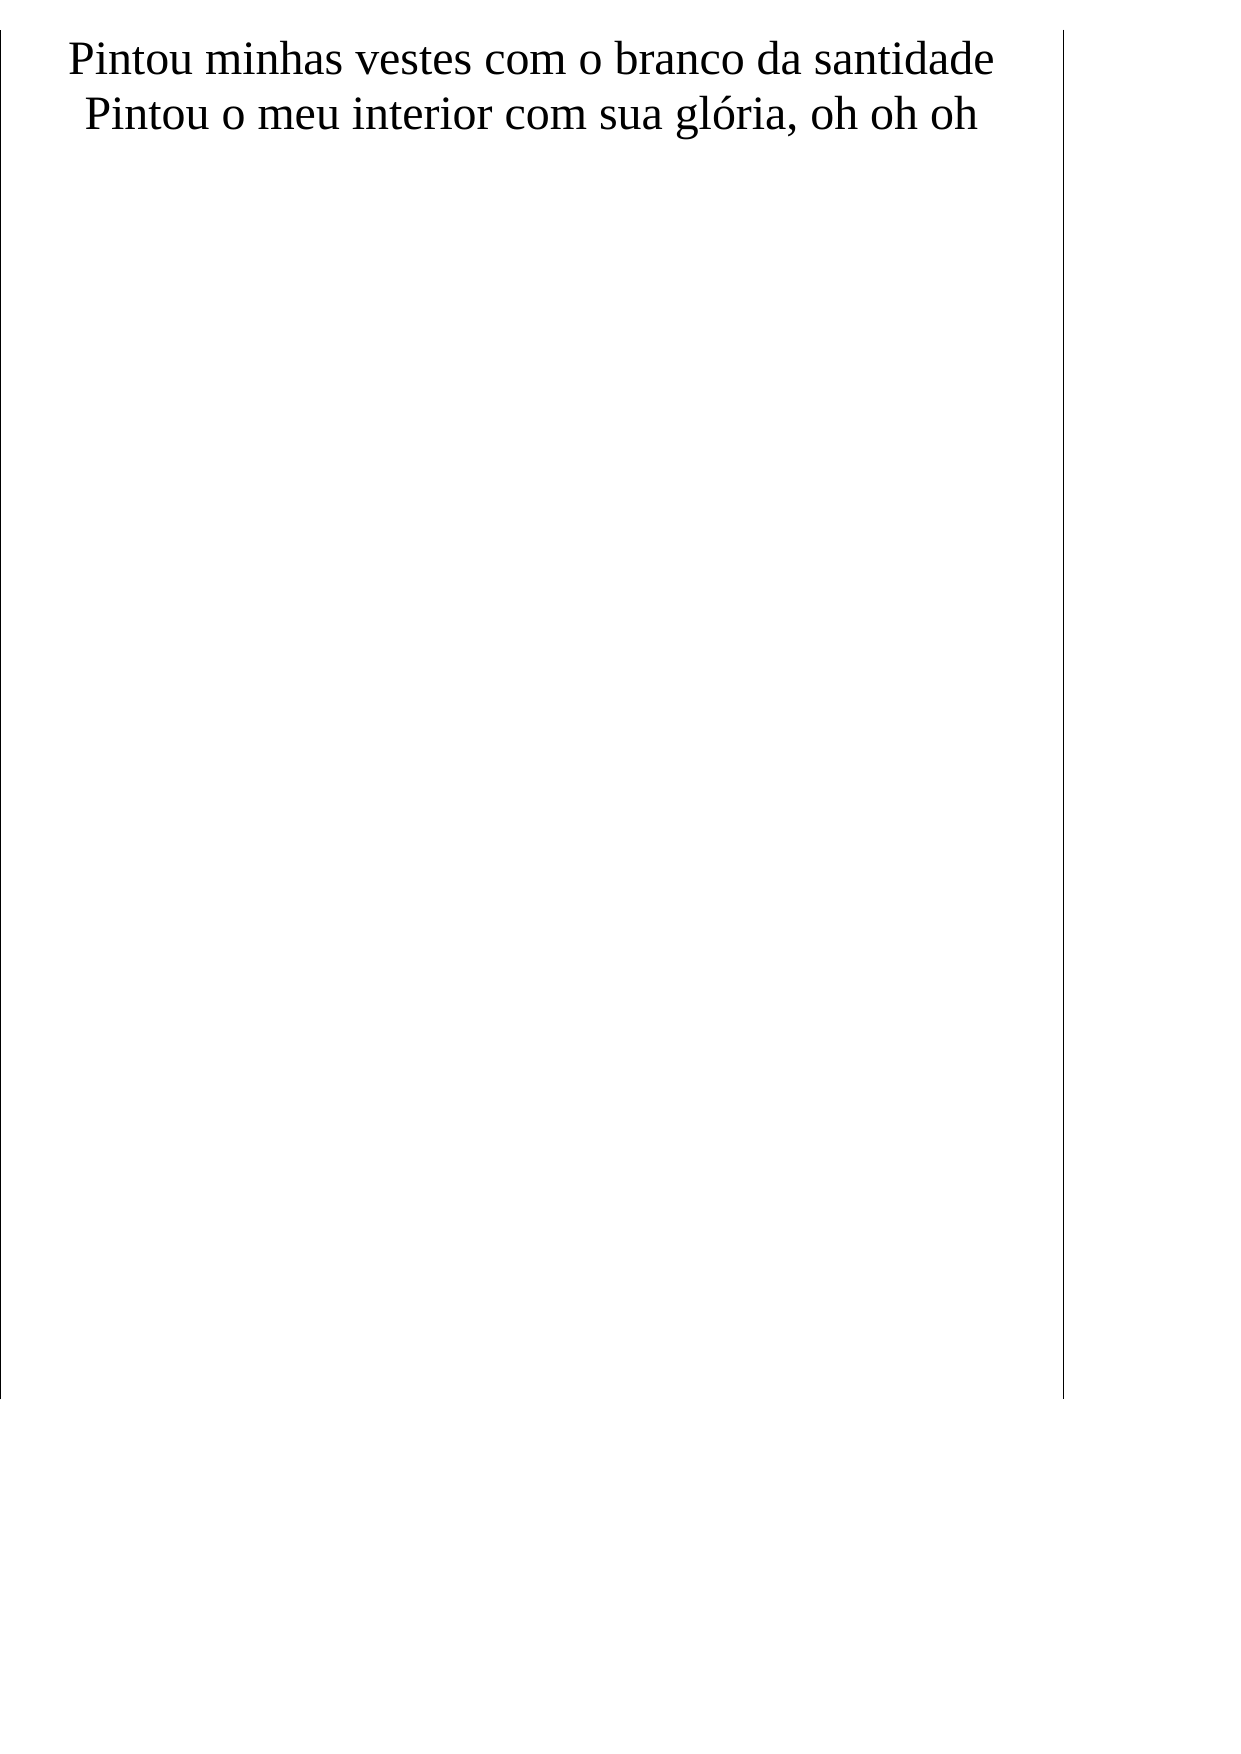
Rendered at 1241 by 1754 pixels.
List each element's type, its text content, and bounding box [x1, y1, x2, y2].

text Pintou minhas vestes com o branco da santidade [29, 29, 1033, 84]
text Pintou o meu interior com sua glória, oh oh oh [29, 84, 1033, 140]
